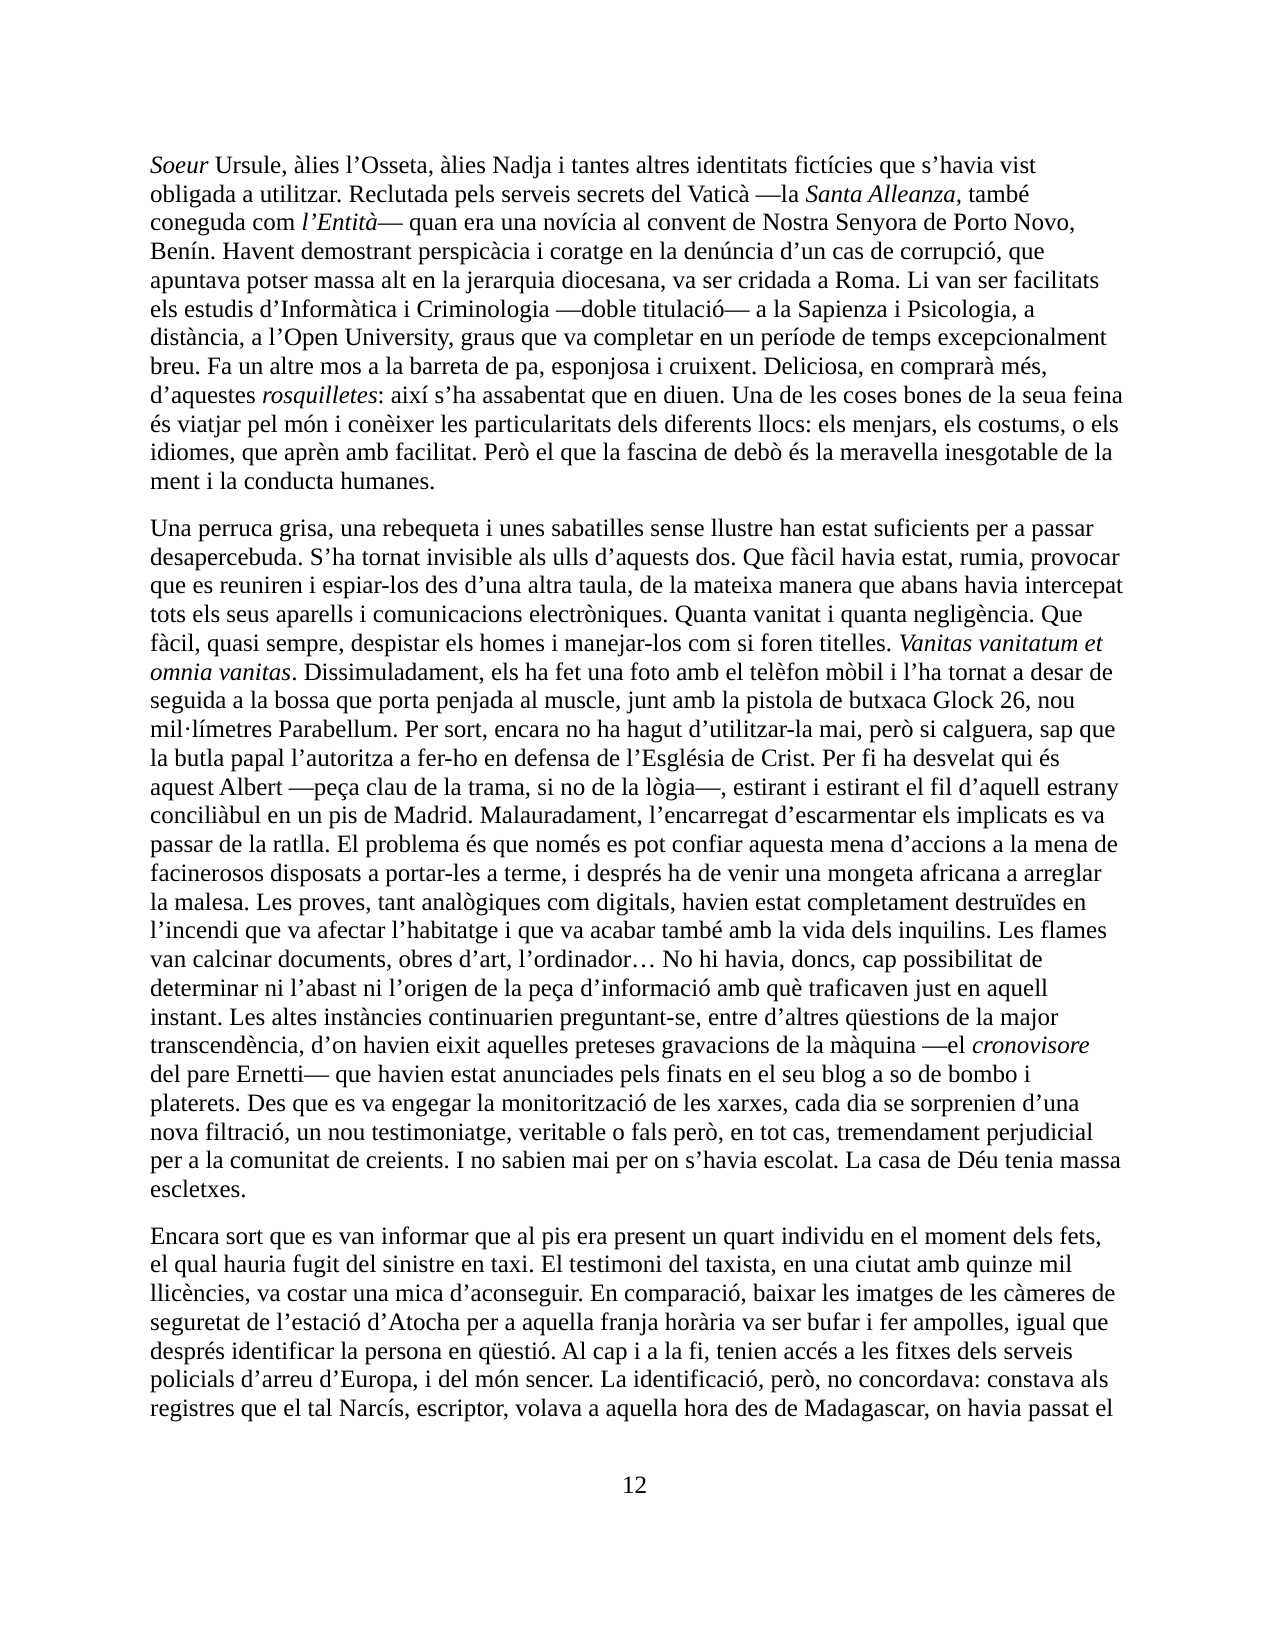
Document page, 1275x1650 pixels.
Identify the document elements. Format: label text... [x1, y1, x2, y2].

text Soeur Ursule, àlies l’Osseta, àlies Nadja i tantes altres identitats fictícies que s’havia vist obligada a utilitzar. Reclutada pels serveis secrets del Vaticà —la Santa Alleanza, també coneguda com l’Entità— quan era una novícia al convent de Nostra Senyora de Porto Novo, Benín. Havent demostrant perspicàcia i coratge en la denúncia d’un cas de corrupció, que apuntava potser massa alt en la jerarquia diocesana, va ser cridada a Roma. Li van ser facilitats els estudis d’Informàtica i Criminologia —doble titulació— a la Sapienza i Psicologia, a distància, a l’Open University, graus que va completar en un període de temps excepcionalment breu. Fa un altre mos a la barreta de pa, esponjosa i cruixent. Deliciosa, en comprarà més, d’aquestes rosquilletes: així s’ha assabentat que en diuen. Una de les coses bones de la seua feina és viatjar pel món i conèixer les particularitats dels diferents llocs: els menjars, els costums, o els idiomes, que aprèn amb facilitat. Però el que la fascina de debò és la meravella inesgotable de la ment i la conducta humanes. [150, 150, 1125, 495]
text Una perruca grisa, una rebequeta i unes sabatilles sense llustre han estat suficients per a passar desapercebuda. S’ha tornat invisible als ulls d’aquests dos. Que fàcil havia estat, rumia, provocar que es reuniren i espiar-los des d’una altra taula, de la mateixa manera que abans havia intercepat tots els seus aparells i comunicacions electròniques. Quanta vanitat i quanta negligència. Que fàcil, quasi sempre, despistar els homes i manejar-los com si foren titelles. Vanitas vanitatum et omnia vanitas. Dissimuladament, els ha fet una foto amb el telèfon mòbil i l’ha tornat a desar de seguida a la bossa que porta penjada al muscle, junt amb la pistola de butxaca Glock 26, nou mil·límetres Parabellum. Per sort, encara no ha hagut d’utilitzar-la mai, però si calguera, sap que la butla papal l’autoritza a fer-ho en defensa de l’Església de Crist. Per fi ha desvelat qui és aquest Albert —peça clau de la trama, si no de la lògia—, estirant i estirant el fil d’aquell estrany conciliàbul en un pis de Madrid. Malauradament, l’encarregat d’escarmentar els implicats es va passar de la ratlla. El problema és que només es pot confiar aquesta mena d’accions a la mena de facinerosos disposats a portar-les a terme, i després ha de venir una mongeta africana a arreglar la malesa. Les proves, tant analògiques com digitals, havien estat completament destruïdes en l’incendi que va afectar l’habitatge i que va acabar també amb la vida dels inquilins. Les flames van calcinar documents, obres d’art, l’ordinador… No hi havia, doncs, cap possibilitat de determinar ni l’abast ni l’origen de la peça d’informació amb què traficaven just en aquell instant. Les altes instàncies continuarien preguntant-se, entre d’altres qüestions de la major transcendència, d’on havien eixit aquelles preteses gravacions de la màquina —el cronovisore del pare Ernetti— que havien estat anunciades pels finats en el seu blog a so de bombo i platerets. Des que es va engegar la monitorització de les xarxes, cada dia se sorprenien d’una nova filtració, un nou testimoniatge, veritable o fals però, en tot cas, tremendament perjudicial per a la comunitat de creients. I no sabien mai per on s’havia escolat. La casa de Déu tenia massa escletxes. [150, 513, 1125, 1203]
text Encara sort que es van informar que al pis era present un quart individu en el moment dels fets, el qual hauria fugit del sinistre en taxi. El testimoni del taxista, en una ciutat amb quinze mil llicències, va costar una mica d’aconseguir. En comparació, baixar les imatges de les càmeres de seguretat de l’estació d’Atocha per a aquella franja horària va ser bufar i fer ampolles, igual que després identificar la persona en qüestió. Al cap i a la fi, tenien accés a les fitxes dels serveis policials d’arreu d’Europa, i del món sencer. La identificació, però, no concordava: constava als registres que el tal Narcís, escriptor, volava a aquella hora des de Madagascar, on havia passat el [150, 1221, 1125, 1422]
